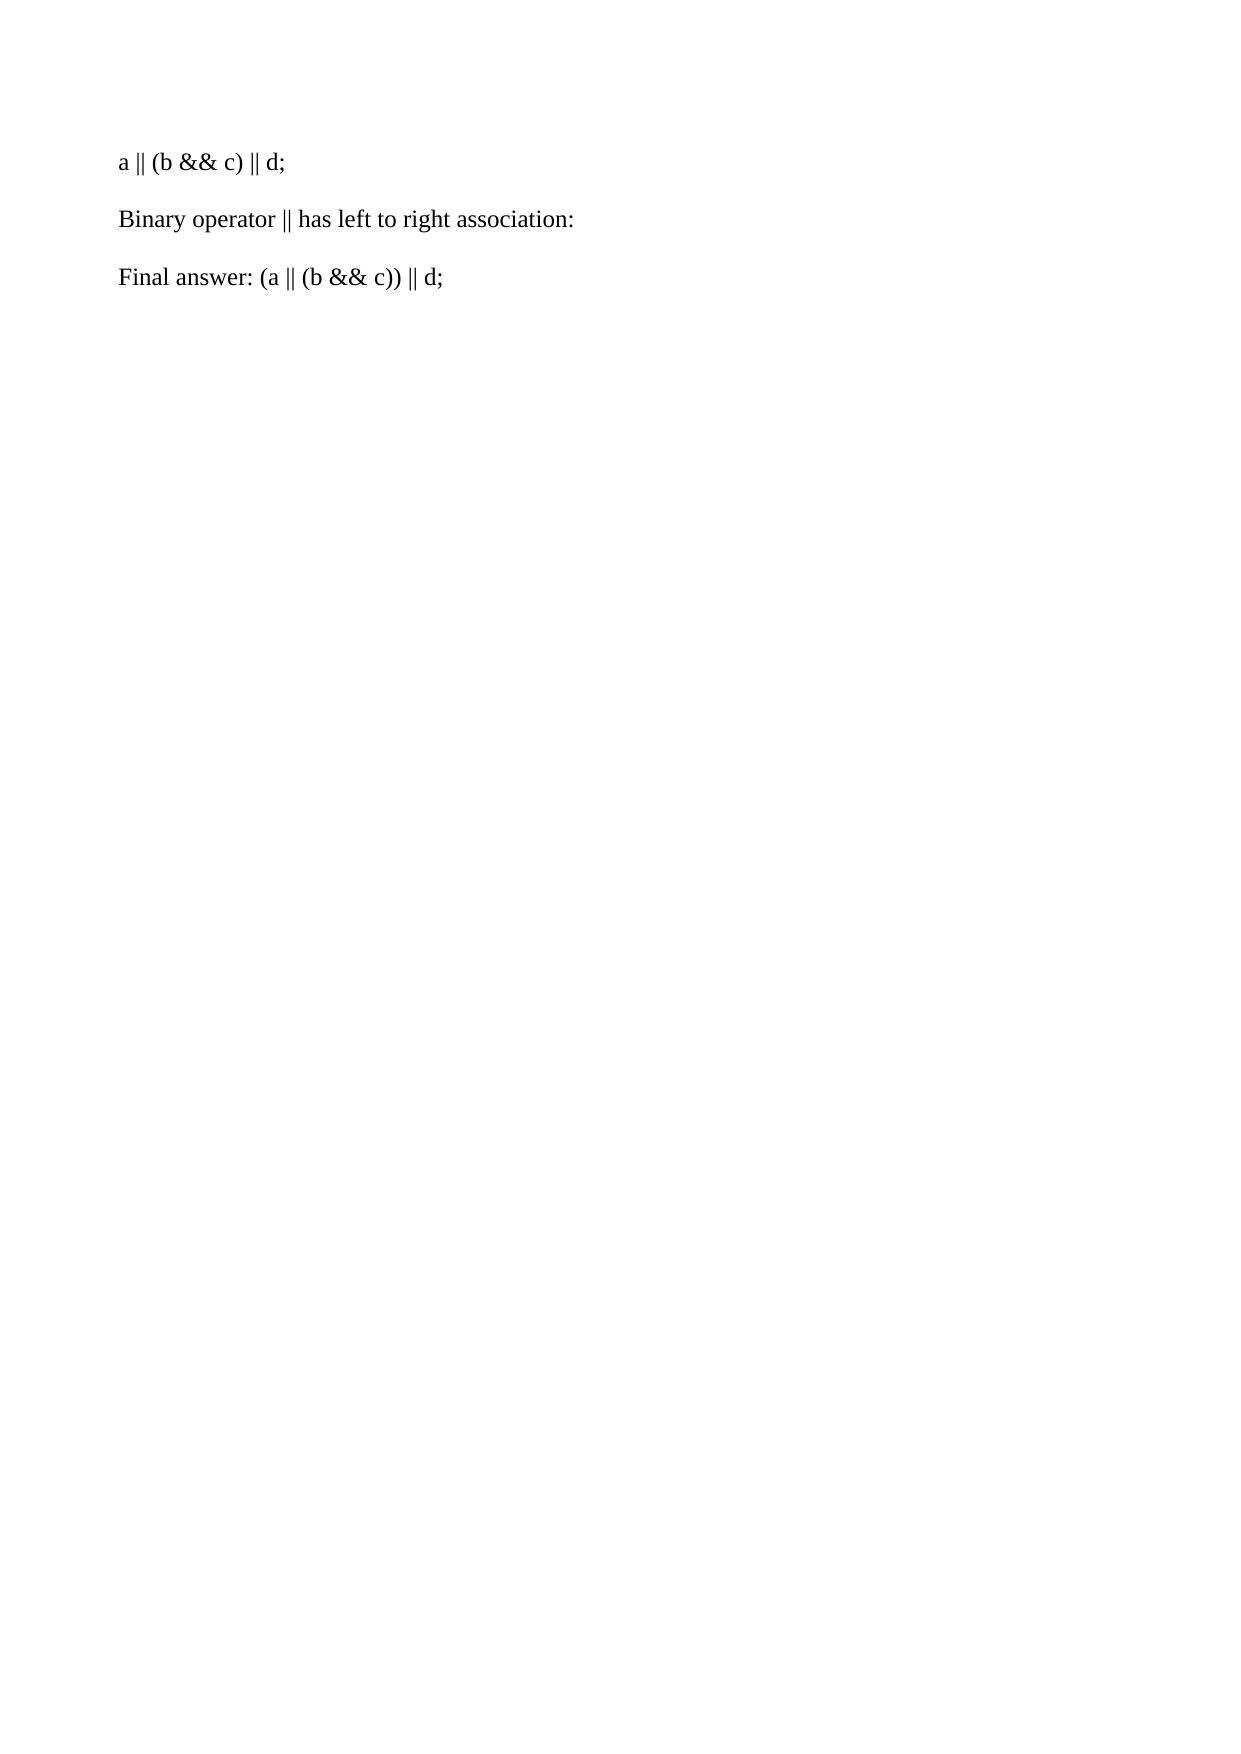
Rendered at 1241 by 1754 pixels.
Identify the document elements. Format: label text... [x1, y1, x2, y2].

text a || (b && c) || d; [118, 147, 1122, 176]
text Final answer: (a || (b && c)) || d; [118, 262, 1122, 291]
text Binary operator || has left to right association: [118, 204, 1122, 233]
